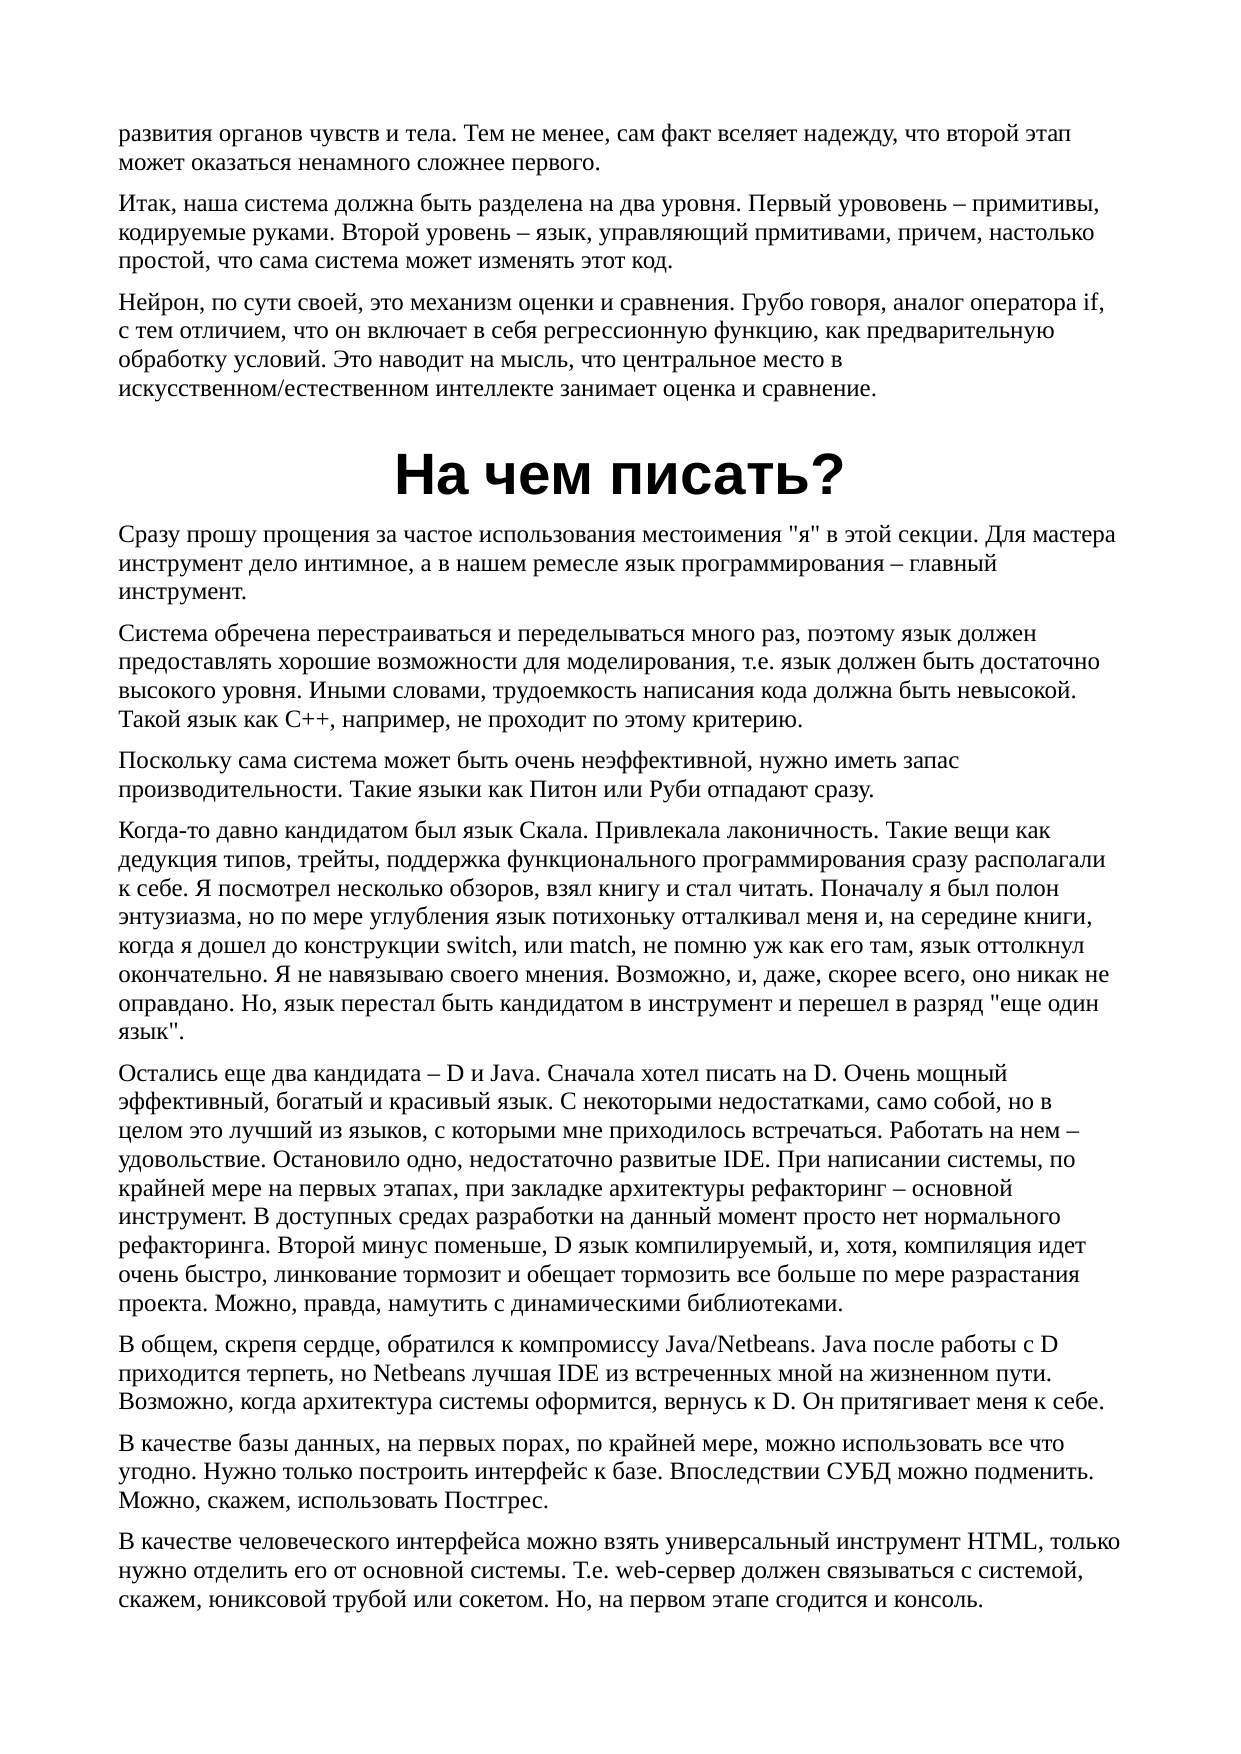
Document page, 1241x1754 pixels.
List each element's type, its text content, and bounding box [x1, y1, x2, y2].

text Нейрон, по сути своей, это механизм оценки и сравнения. Грубо говоря, аналог оператора if, с тем отличием, что он включает в себя регрессионную функцию, как предварительную обработку условий. Это наводит на мысль, что центральное место в искусственном/естественном интеллекте занимает оценка и сравнение. [118, 287, 1122, 402]
text Остались еще два кандидата – D и Java. Сначала хотел писать на D. Очень мощный эффективный, богатый и красивый язык. С некоторыми недостатками, само собой, но в целом это лучший из языков, с которыми мне приходилось встречаться. Работать на нем – удовольствие. Остановило одно, недостаточно развитые IDE. При написании системы, по крайней мере на первых этапах, при закладке архитектуры рефакторинг – основной инструмент. В доступных средах разработки на данный момент просто нет нормального рефакторинга. Второй минус поменьше, D язык компилируемый, и, хотя, компиляция идет очень быстро, линкование тормозит и обещает тормозить все больше по мере разрастания проекта. Можно, правда, намутить с динамическими библиотеками. [118, 1058, 1122, 1316]
text Сразу прошу прощения за частое использования местоимения "я" в этой секции. Для мастера инструмент дело интимное, а в нашем ремесле язык программирования – главный инструмент. [118, 519, 1122, 605]
text В качестве базы данных, на первых порах, по крайней мере, можно использовать все что угодно. Нужно только построить интерфейс к базе. Впоследствии СУБД можно подменить. Можно, скажем, использовать Постгрес. [118, 1428, 1122, 1514]
text Система обречена перестраиваться и переделываться много раз, поэтому язык должен предоставлять хорошие возможности для моделирования, т.е. язык должен быть достаточно высокого уровня. Иными словами, трудоемкость написания кода должна быть невысокой. Такой язык как C++, например, не проходит по этому критерию. [118, 618, 1122, 733]
text развития органов чувств и тела. Тем не менее, сам факт вселяет надежду, что второй этап может оказаться ненамного сложнее первого. [118, 118, 1122, 176]
text Поскольку сама система может быть очень неэффективной, нужно иметь запас производительности. Такие языки как Питон или Руби отпадают сразу. [118, 745, 1122, 803]
text Итак, наша система должна быть разделена на два уровня. Первый урововень – примитивы, кодируемые руками. Второй уровень – язык, управляющий прмитивами, причем, настолько простой, что сама система может изменять этот код. [118, 188, 1122, 274]
text В качестве человеческого интерфейса можно взять универсальный инструмент HTML, только нужно отделить его от основной системы. Т.е. web-сервер должен связываться с системой, скажем, юниксовой трубой или сокетом. Но, на первом этапе сгодится и консоль. [118, 1526, 1122, 1613]
title На чем писать? [118, 439, 1122, 506]
text Когда-то давно кандидатом был язык Скала. Привлекала лаконичность. Такие вещи как дедукция типов, трейты, поддержка функционального программирования сразу располагали к себе. Я посмотрел несколько обзоров, взял книгу и стал читать. Поначалу я был полон энтузиазма, но по мере углубления язык потихоньку отталкивал меня и, на середине книги, когда я дошел до конструкции switch, или match, не помню уж как его там, язык оттолкнул окончательно. Я не навязываю своего мнения. Возможно, и, даже, скорее всего, оно никак не оправдано. Но, язык перестал быть кандидатом в инструмент и перешел в разряд "еще один язык". [118, 815, 1122, 1045]
text В общем, скрепя сердце, обратился к компромиссу Java/Netbeans. Java после работы с D приходится терпеть, но Netbeans лучшая IDE из встреченных мной на жизненном пути. Возможно, когда архитектура системы оформится, вернусь к D. Он притягивает меня к себе. [118, 1329, 1122, 1415]
